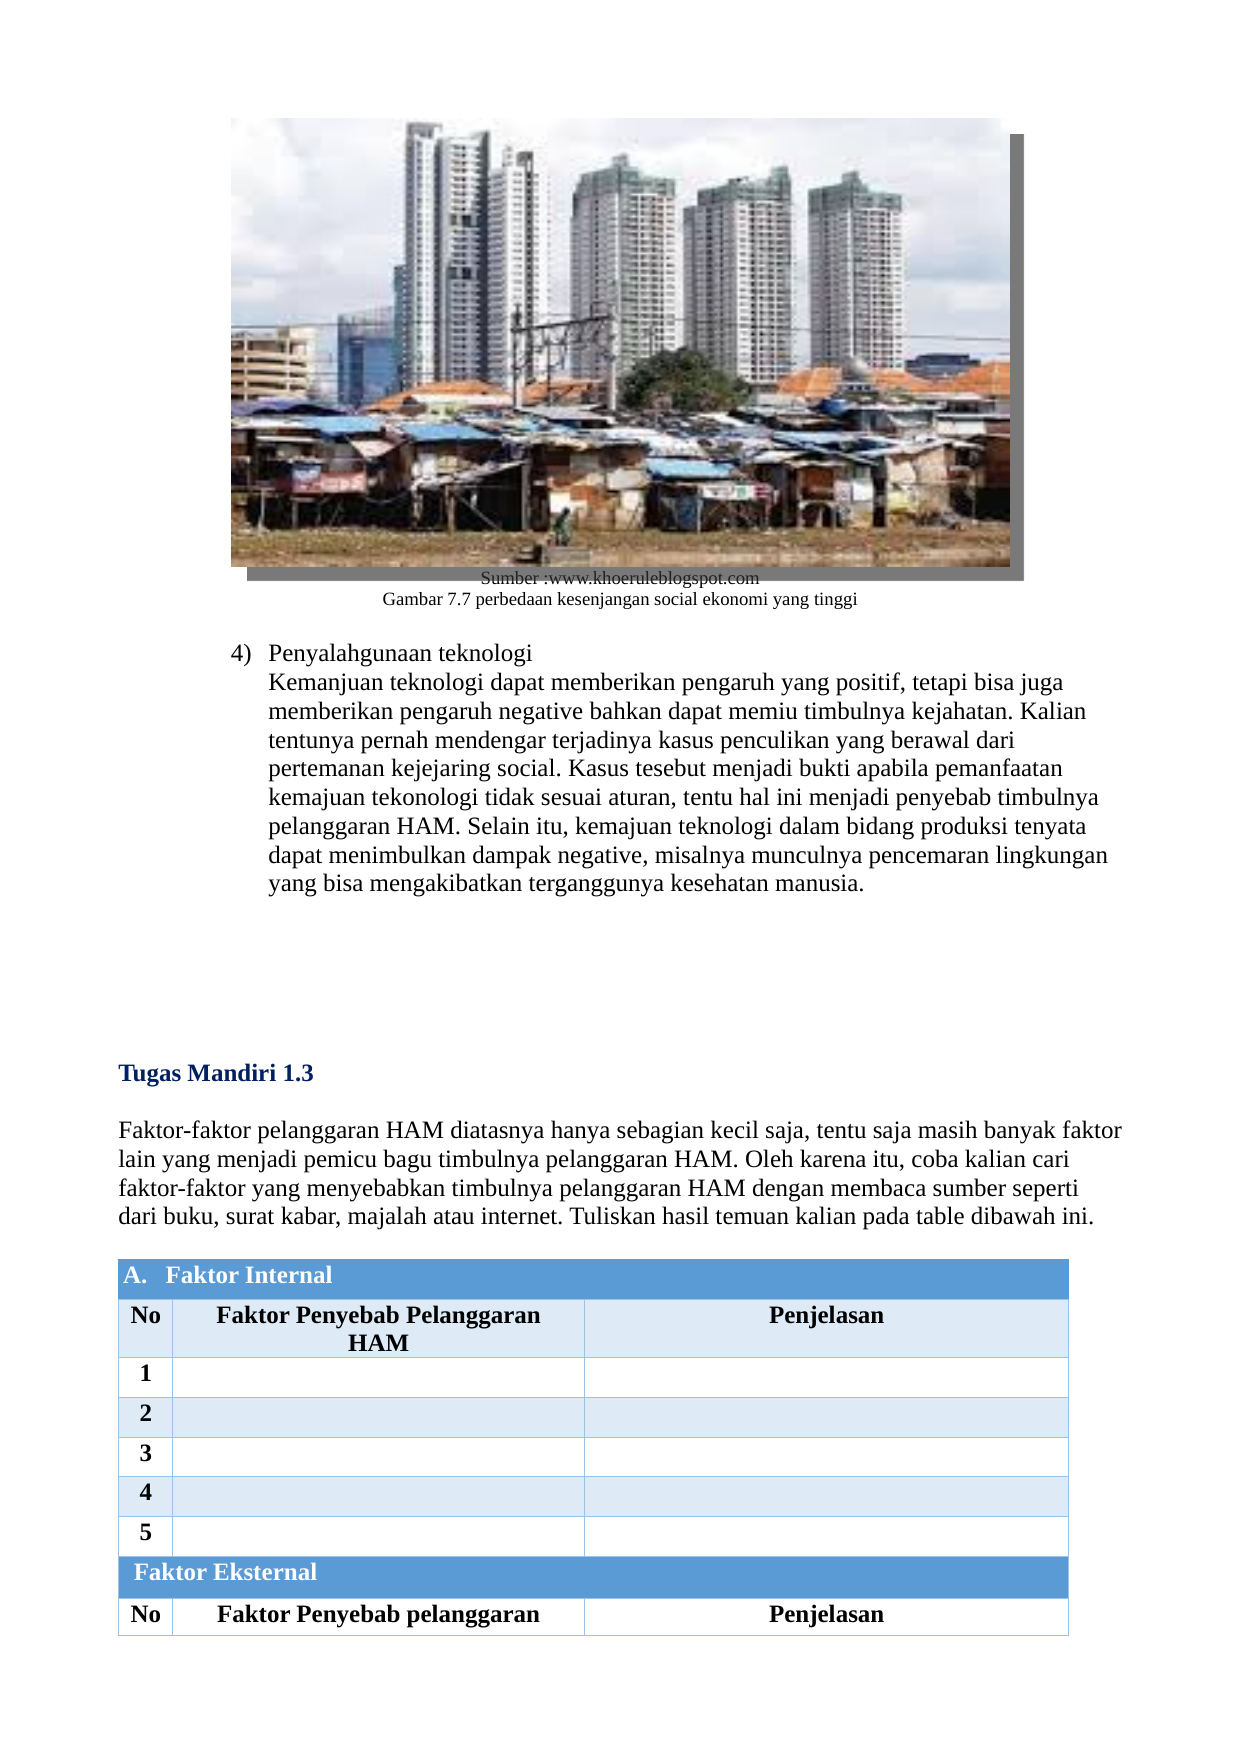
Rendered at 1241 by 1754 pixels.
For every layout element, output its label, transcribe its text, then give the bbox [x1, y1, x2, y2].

table_cell Faktor Penyebab Pelanggaran HAM [173, 1300, 584, 1357]
list Penyalahgunaan teknologi [231, 638, 1122, 667]
table_cell 3 [119, 1438, 172, 1476]
table_cell [173, 1477, 584, 1516]
table_cell [173, 1517, 584, 1556]
picture [231, 118, 1010, 567]
table_cell [173, 1398, 584, 1437]
table_cell 4 [119, 1477, 172, 1516]
table_cell [585, 1517, 1068, 1556]
table_cell 2 [119, 1398, 172, 1437]
list Kemanjuan teknologi dapat memberikan pengaruh yang positif, tetapi bisa juga memberikan pengaruh negative bahkan dapat memiu timbulnya kejahatan. Kalian tentunya pernah mendengar terjadinya kasus penculikan yang berawal dari pertemanan kejejaring social. Kasus tesebut menjadi bukti apabila pemanfaatan kemajuan tekonologi tidak sesuai aturan, tentu hal ini menjadi penyebab timbulnya pelanggaran HAM. Selain itu, kemajuan teknologi dalam bidang produksi tenyata dapat menimbulkan dampak negative, misalnya munculnya pencemaran lingkungan yang bisa mengakibatkan terganggunya kesehatan manusia. [268, 667, 1122, 897]
table_cell [585, 1398, 1068, 1437]
text Sumber :www.khoeruleblogspot.com [702, 567, 1122, 588]
text Sumber :www.khoeruleblogspot.com [118, 567, 700, 588]
table_cell [173, 1358, 584, 1397]
text Gambar 7.7 perbedaan kesenjangan social ekonomi yang tinggi [118, 588, 1122, 610]
text Faktor-faktor pelanggaran HAM diatasnya hanya sebagian kecil saja, tentu saja masih banyak faktor lain yang menjadi pemicu bagu timbulnya pelanggaran HAM. Oleh karena itu, coba kalian cari faktor-faktor yang menyebabkan timbulnya pelanggaran HAM dengan membaca sumber seperti dari buku, surat kabar, majalah atau internet. Tuliskan hasil temuan kalian pada table dibawah ini. [118, 1115, 1122, 1230]
table_cell [173, 1438, 584, 1476]
table_cell B. Faktor Eksternal [119, 1557, 1068, 1598]
table_cell [585, 1438, 1068, 1476]
table_cell No [119, 1599, 172, 1635]
table_cell Penjelasan [585, 1599, 1068, 1635]
table_cell [585, 1358, 1068, 1397]
table_cell 5 [119, 1517, 172, 1556]
text Tugas Mandiri 1.3 [118, 1058, 1122, 1086]
table_cell Faktor Penyebab pelanggaran [173, 1599, 584, 1635]
table_cell No [119, 1300, 172, 1357]
table_cell [585, 1477, 1068, 1516]
table_header A. Faktor Internal [119, 1260, 1068, 1299]
table_cell 1 [119, 1358, 172, 1397]
table_cell Penjelasan [585, 1300, 1068, 1357]
